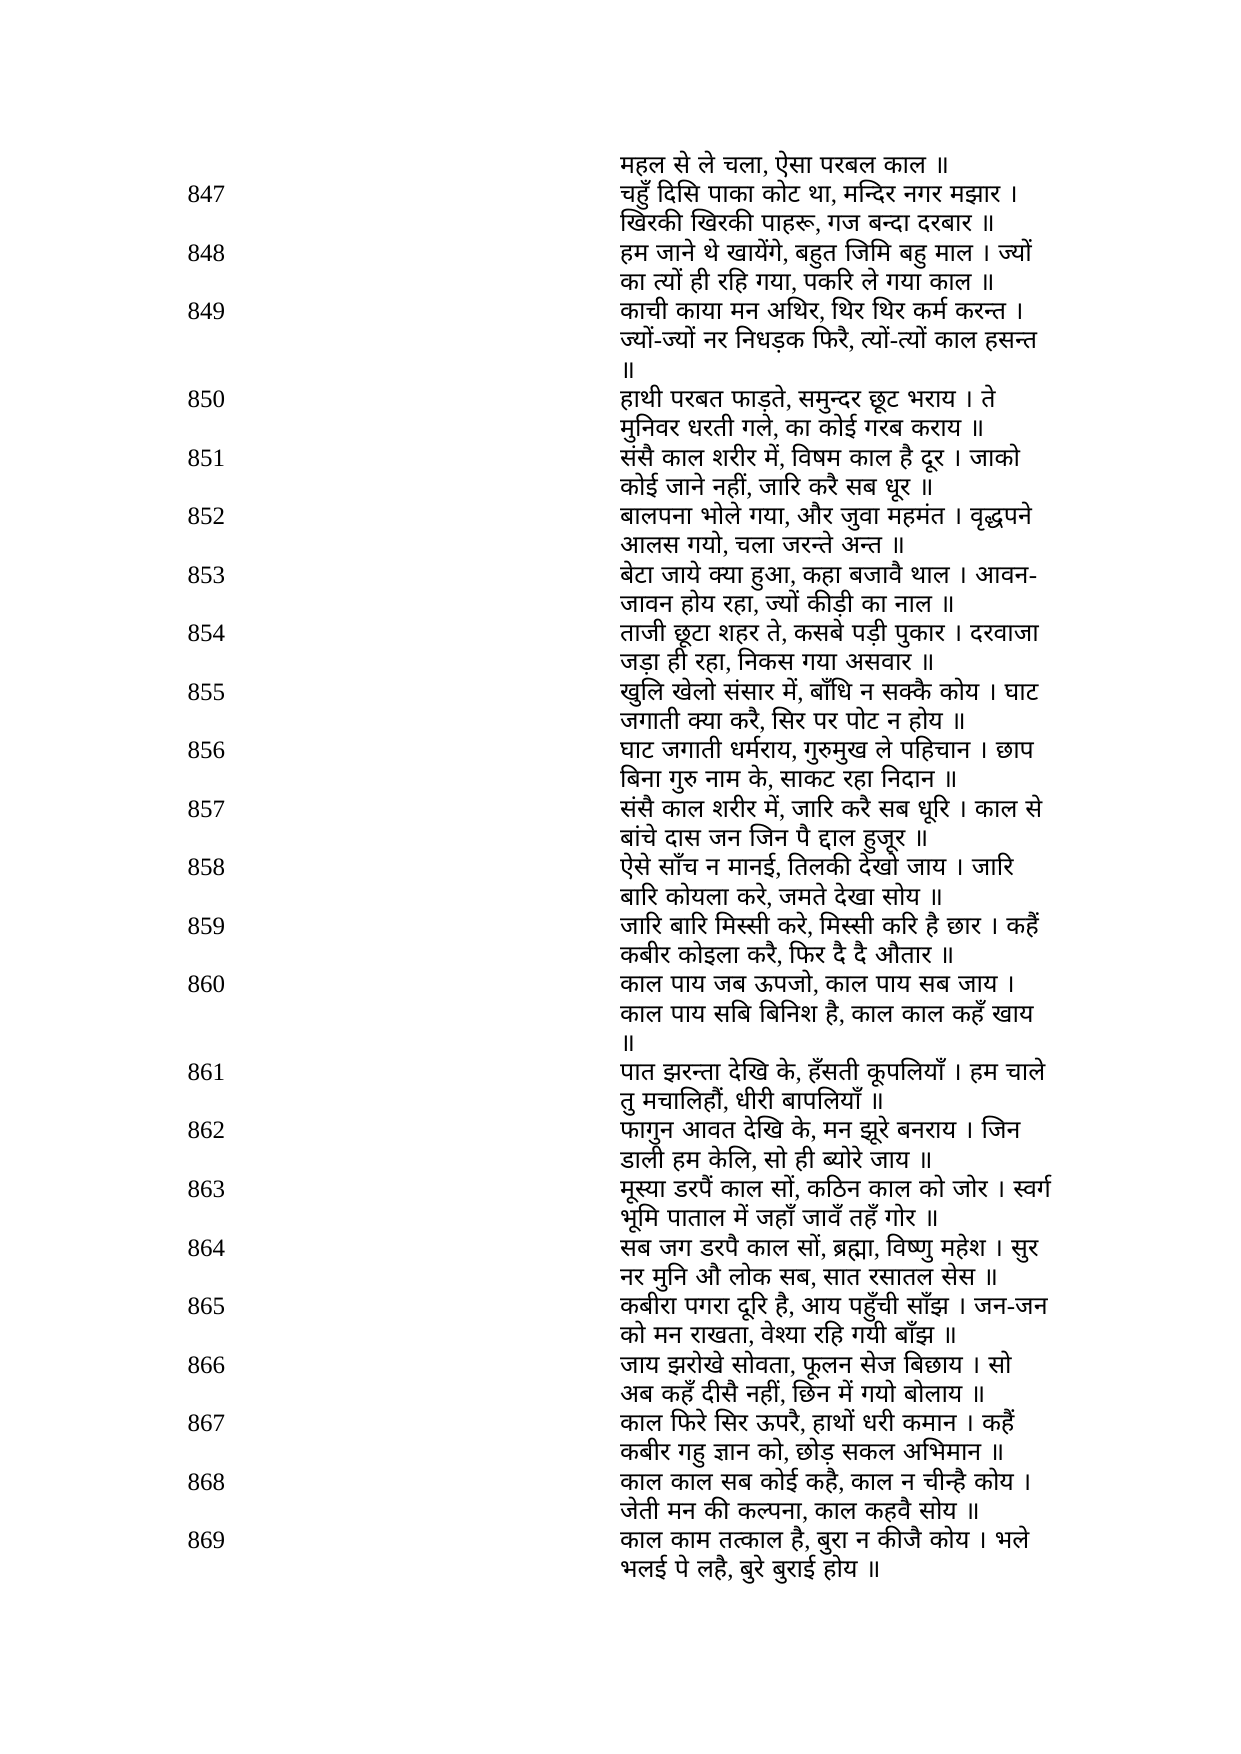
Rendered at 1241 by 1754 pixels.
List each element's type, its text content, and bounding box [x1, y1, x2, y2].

table_cell 866 [188, 1350, 620, 1408]
table_cell काल काल सब कोई कहै, काल न चीन्है कोय । जेती मन की कल्पना, काल कहवै सोय ॥ [620, 1467, 1053, 1525]
table_cell 859 [188, 911, 620, 969]
table_cell घाट जगाती धर्मराय, गुरुमुख ले पहिचान । छाप बिना गुरु नाम के, साकट रहा निदान ॥ [620, 735, 1053, 794]
table_cell ताजी छूटा शहर ते, कसबे पड़ी पुकार । दरवाजा जड़ा ही रहा, निकस गया असवार ॥ [620, 618, 1053, 677]
table_cell काल काम तत्काल है, बुरा न कीजै कोय । भले भलई पे लहै, बुरे बुराई होय ॥ [620, 1525, 1053, 1584]
table_cell 868 [188, 1467, 620, 1525]
table_cell 860 [188, 969, 620, 1057]
table_cell काल फिरे सिर ऊपरै, हाथों धरी कमान । कहैं कबीर गहु ज्ञान को, छोड़ सकल अभिमान ॥ [620, 1408, 1053, 1467]
table_cell 847 [188, 179, 620, 238]
table_cell मूस्या डरपैं काल सों, कठिन काल को जोर । स्वर्ग भूमि पाताल में जहाँ जावँ तहँ गोर ॥ [620, 1174, 1053, 1233]
table_cell महल से ले चला, ऐसा परबल काल ॥ [620, 150, 1053, 179]
table_cell 867 [188, 1408, 620, 1467]
table_cell काल पाय जब ऊपजो, काल पाय सब जाय । काल पाय सबि बिनिश है, काल काल कहँ खाय ॥ [620, 969, 1053, 1057]
table_cell हाथी परबत फाड़ते, समुन्दर छूट भराय । ते मुनिवर धरती गले, का कोई गरब कराय ॥ [620, 384, 1053, 443]
table_cell पात झरन्ता देखि के, हँसती कूपलियाँ । हम चाले तु मचालिहौं, धीरी बापलियाँ ॥ [620, 1057, 1053, 1116]
table_cell 856 [188, 735, 620, 794]
table_cell 863 [188, 1174, 620, 1233]
table_cell 865 [188, 1291, 620, 1350]
table_cell जाय झरोखे सोवता, फूलन सेज बिछाय । सो अब कहँ दीसै नहीं, छिन में गयो बोलाय ॥ [620, 1350, 1053, 1408]
table_cell 861 [188, 1057, 620, 1116]
table_cell संसै काल शरीर में, विषम काल है दूर । जाको कोई जाने नहीं, जारि करै सब धूर ॥ [620, 443, 1053, 501]
table_cell 849 [188, 296, 620, 384]
table_cell [188, 150, 620, 179]
table_cell हम जाने थे खायेंगे, बहुत जिमि बहु माल । ज्यों का त्यों ही रहि गया, पकरि ले गया काल ॥ [620, 238, 1053, 296]
table_cell 850 [188, 384, 620, 443]
table_cell 869 [188, 1525, 620, 1584]
table_cell 848 [188, 238, 620, 296]
table_cell 862 [188, 1116, 620, 1174]
table_cell 852 [188, 501, 620, 560]
table_cell 854 [188, 618, 620, 677]
table_cell 853 [188, 560, 620, 618]
table_cell जारि बारि मिस्सी करे, मिस्सी करि है छार । कहैं कबीर कोइला करै, फिर दै दै औतार ॥ [620, 911, 1053, 969]
table_cell 851 [188, 443, 620, 501]
table_cell संसै काल शरीर में, जारि करै सब धूरि । काल से बांचे दास जन जिन पै द्दाल हुजूर ॥ [620, 794, 1053, 852]
table_cell बालपना भोले गया, और जुवा महमंत । वृद्धपने आलस गयो, चला जरन्ते अन्त ॥ [620, 501, 1053, 560]
table_cell ऐसे साँच न मानई, तिलकी देखो जाय । जारि बारि कोयला करे, जमते देखा सोय ॥ [620, 852, 1053, 911]
table_cell खुलि खेलो संसार में, बाँधि न सक्कै कोय । घाट जगाती क्या करै, सिर पर पोट न होय ॥ [620, 677, 1053, 735]
table_cell कबीरा पगरा दूरि है, आय पहुँची साँझ । जन-जन को मन राखता, वेश्या रहि गयी बाँझ ॥ [620, 1291, 1053, 1350]
table_cell फागुन आवत देखि के, मन झूरे बनराय । जिन डाली हम केलि, सो ही ब्योरे जाय ॥ [620, 1116, 1053, 1174]
table_cell बेटा जाये क्या हुआ, कहा बजावै थाल । आवन-जावन होय रहा, ज्यों कीड़ी का नाल ॥ [620, 560, 1053, 618]
table_cell 858 [188, 852, 620, 911]
table_cell सब जग डरपै काल सों, ब्रह्मा, विष्णु महेश । सुर नर मुनि औ लोक सब, सात रसातल सेस ॥ [620, 1233, 1053, 1291]
table_cell काची काया मन अथिर, थिर थिर कर्म करन्त । ज्यों-ज्यों नर निधड़क फिरै, त्यों-त्यों काल हसन्त ॥ [620, 296, 1053, 384]
table_cell 855 [188, 677, 620, 735]
table_cell 857 [188, 794, 620, 852]
table_cell 864 [188, 1233, 620, 1291]
table_cell चहुँ दिसि पाका कोट था, मन्दिर नगर मझार । खिरकी खिरकी पाहरू, गज बन्दा दरबार ॥ [620, 179, 1053, 238]
